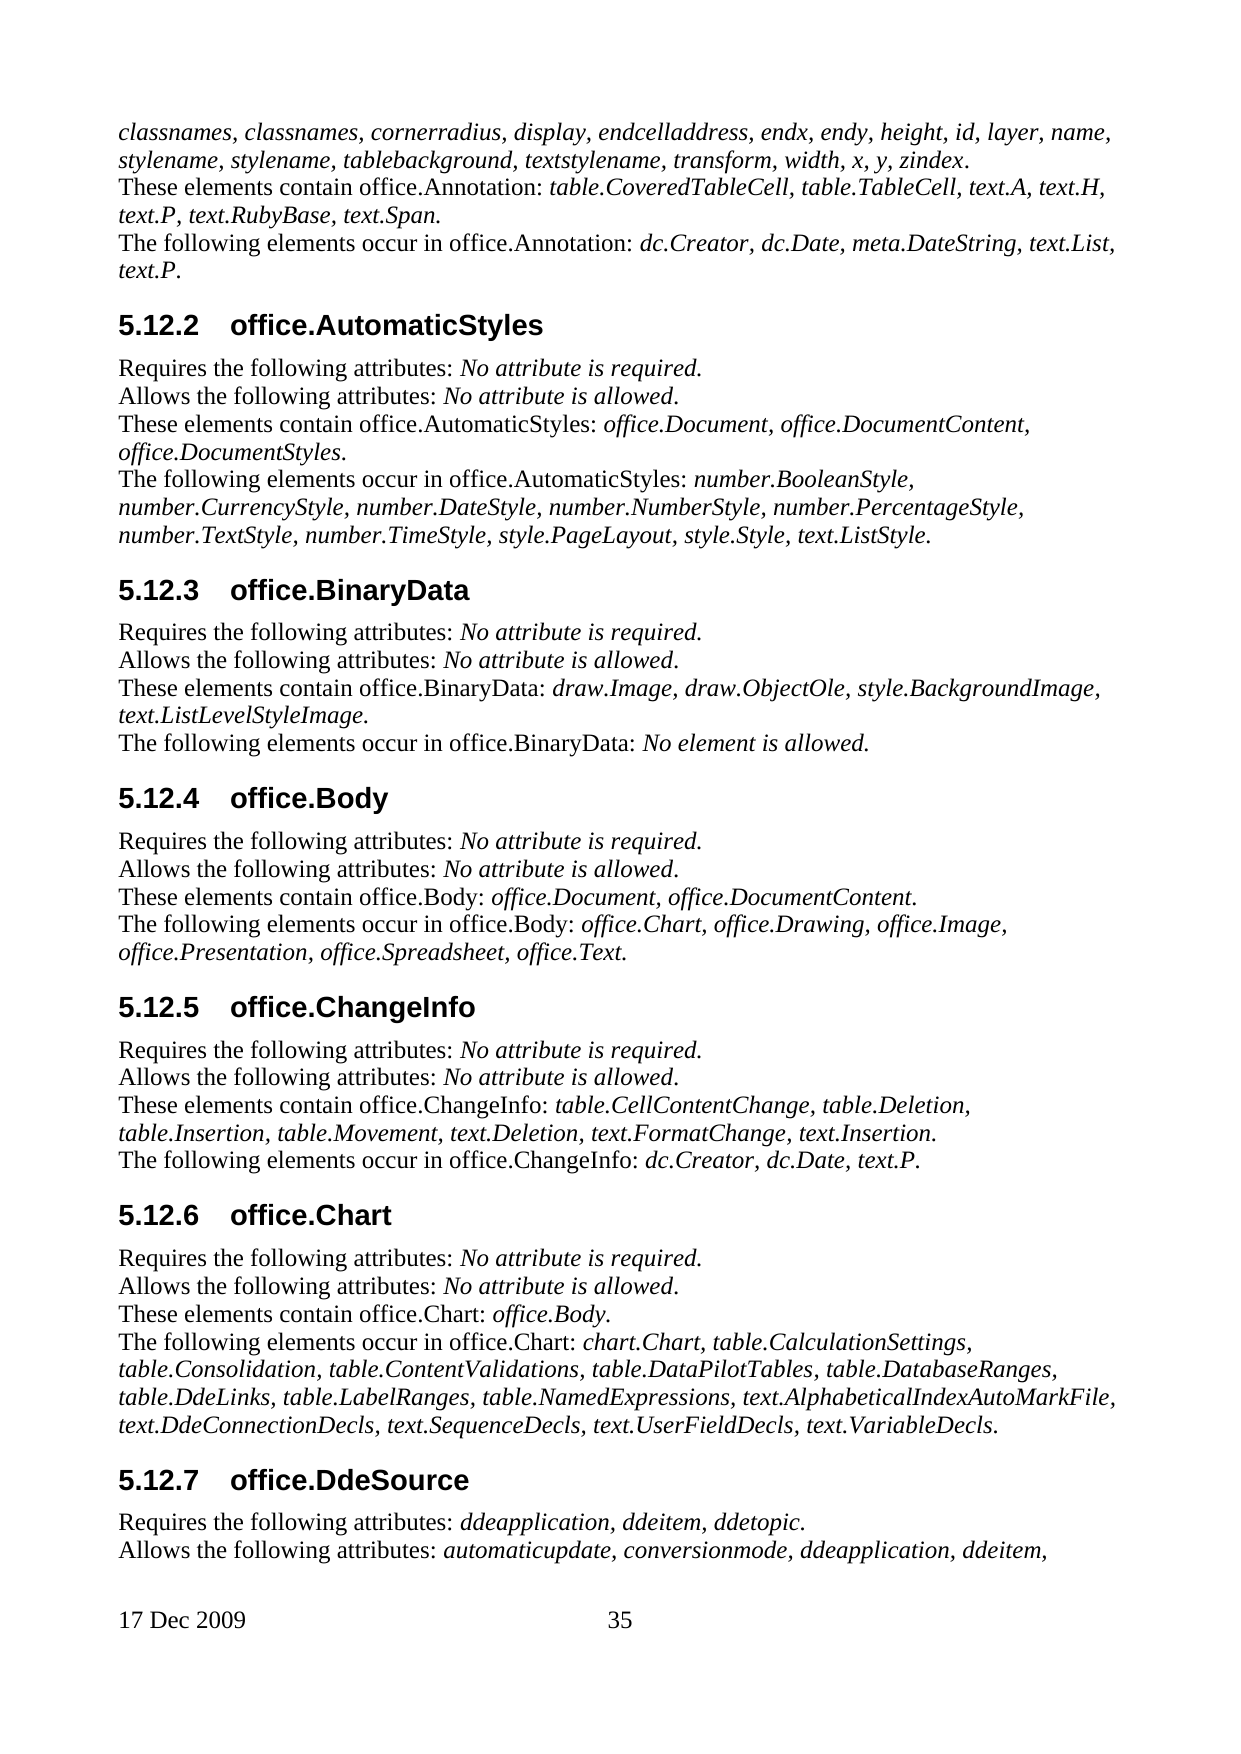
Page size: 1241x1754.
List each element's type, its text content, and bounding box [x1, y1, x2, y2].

text Requires the following attributes: No attribute is required. [118, 354, 1122, 382]
text The following elements occur in office.Chart: chart.Chart, table.CalculationSettings, table.Consolidation, table.ContentValidations, table.DataPilotTables, table.DatabaseRanges, table.DdeLinks, table.LabelRanges, table.NamedExpressions, text.AlphabeticalIndexAutoMarkFile, text.DdeConnectionDecls, text.SequenceDecls, text.UserFieldDecls, text.VariableDecls. [118, 1328, 1122, 1438]
text Requires the following attributes: No attribute is required. [118, 1244, 1122, 1272]
text These elements contain office.ChangeInfo: table.CellContentChange, table.Deletion, table.Insertion, table.Movement, text.Deletion, text.FormatChange, text.Insertion. [118, 1091, 1122, 1147]
subtitle office.Body [118, 782, 1122, 815]
text These elements contain office.Chart: office.Body. [118, 1300, 1122, 1328]
text Allows the following attributes: automaticupdate, conversionmode, ddeapplication, ddeitem, [118, 1536, 1122, 1564]
text classnames, classnames, cornerradius, display, endcelladdress, endx, endy, height, id, layer, name, stylename, stylename, tablebackground, textstylename, transform, width, x, y, zindex. [118, 118, 1122, 173]
text Allows the following attributes: No attribute is allowed. [118, 1272, 1122, 1300]
text These elements contain office.BinaryData: draw.Image, draw.ObjectOle, style.BackgroundImage, text.ListLevelStyleImage. [118, 674, 1122, 729]
text Requires the following attributes: No attribute is required. [118, 1036, 1122, 1063]
subtitle office.BinaryData [118, 573, 1122, 606]
text Requires the following attributes: ddeapplication, ddeitem, ddetopic. [118, 1508, 1122, 1536]
text Allows the following attributes: No attribute is allowed. [118, 382, 1122, 410]
subtitle office.ChangeInfo [118, 991, 1122, 1023]
text These elements contain office.Annotation: table.CoveredTableCell, table.TableCell, text.A, text.H, text.P, text.RubyBase, text.Span. [118, 173, 1122, 229]
subtitle office.Chart [118, 1199, 1122, 1232]
text The following elements occur in office.Body: office.Chart, office.Drawing, office.Image, office.Presentation, office.Spreadsheet, office.Text. [118, 910, 1122, 966]
subtitle office.AutomaticStyles [118, 309, 1122, 342]
text These elements contain office.Body: office.Document, office.DocumentContent. [118, 883, 1122, 910]
text Allows the following attributes: No attribute is allowed. [118, 1063, 1122, 1091]
text The following elements occur in office.AutomaticStyles: number.BooleanStyle, number.CurrencyStyle, number.DateStyle, number.NumberStyle, number.PercentageStyle, number.TextStyle, number.TimeStyle, style.PageLayout, style.Style, text.ListStyle. [118, 465, 1122, 548]
text Requires the following attributes: No attribute is required. [118, 827, 1122, 855]
text The following elements occur in office.ChangeInfo: dc.Creator, dc.Date, text.P. [118, 1147, 1122, 1174]
text These elements contain office.AutomaticStyles: office.Document, office.DocumentContent, office.DocumentStyles. [118, 410, 1122, 465]
subtitle office.DdeSource [118, 1463, 1122, 1496]
text Allows the following attributes: No attribute is allowed. [118, 855, 1122, 883]
text The following elements occur in office.BinaryData: No element is allowed. [118, 729, 1122, 757]
text Allows the following attributes: No attribute is allowed. [118, 646, 1122, 674]
text Requires the following attributes: No attribute is required. [118, 618, 1122, 646]
text The following elements occur in office.Annotation: dc.Creator, dc.Date, meta.DateString, text.List, text.P. [118, 229, 1122, 284]
